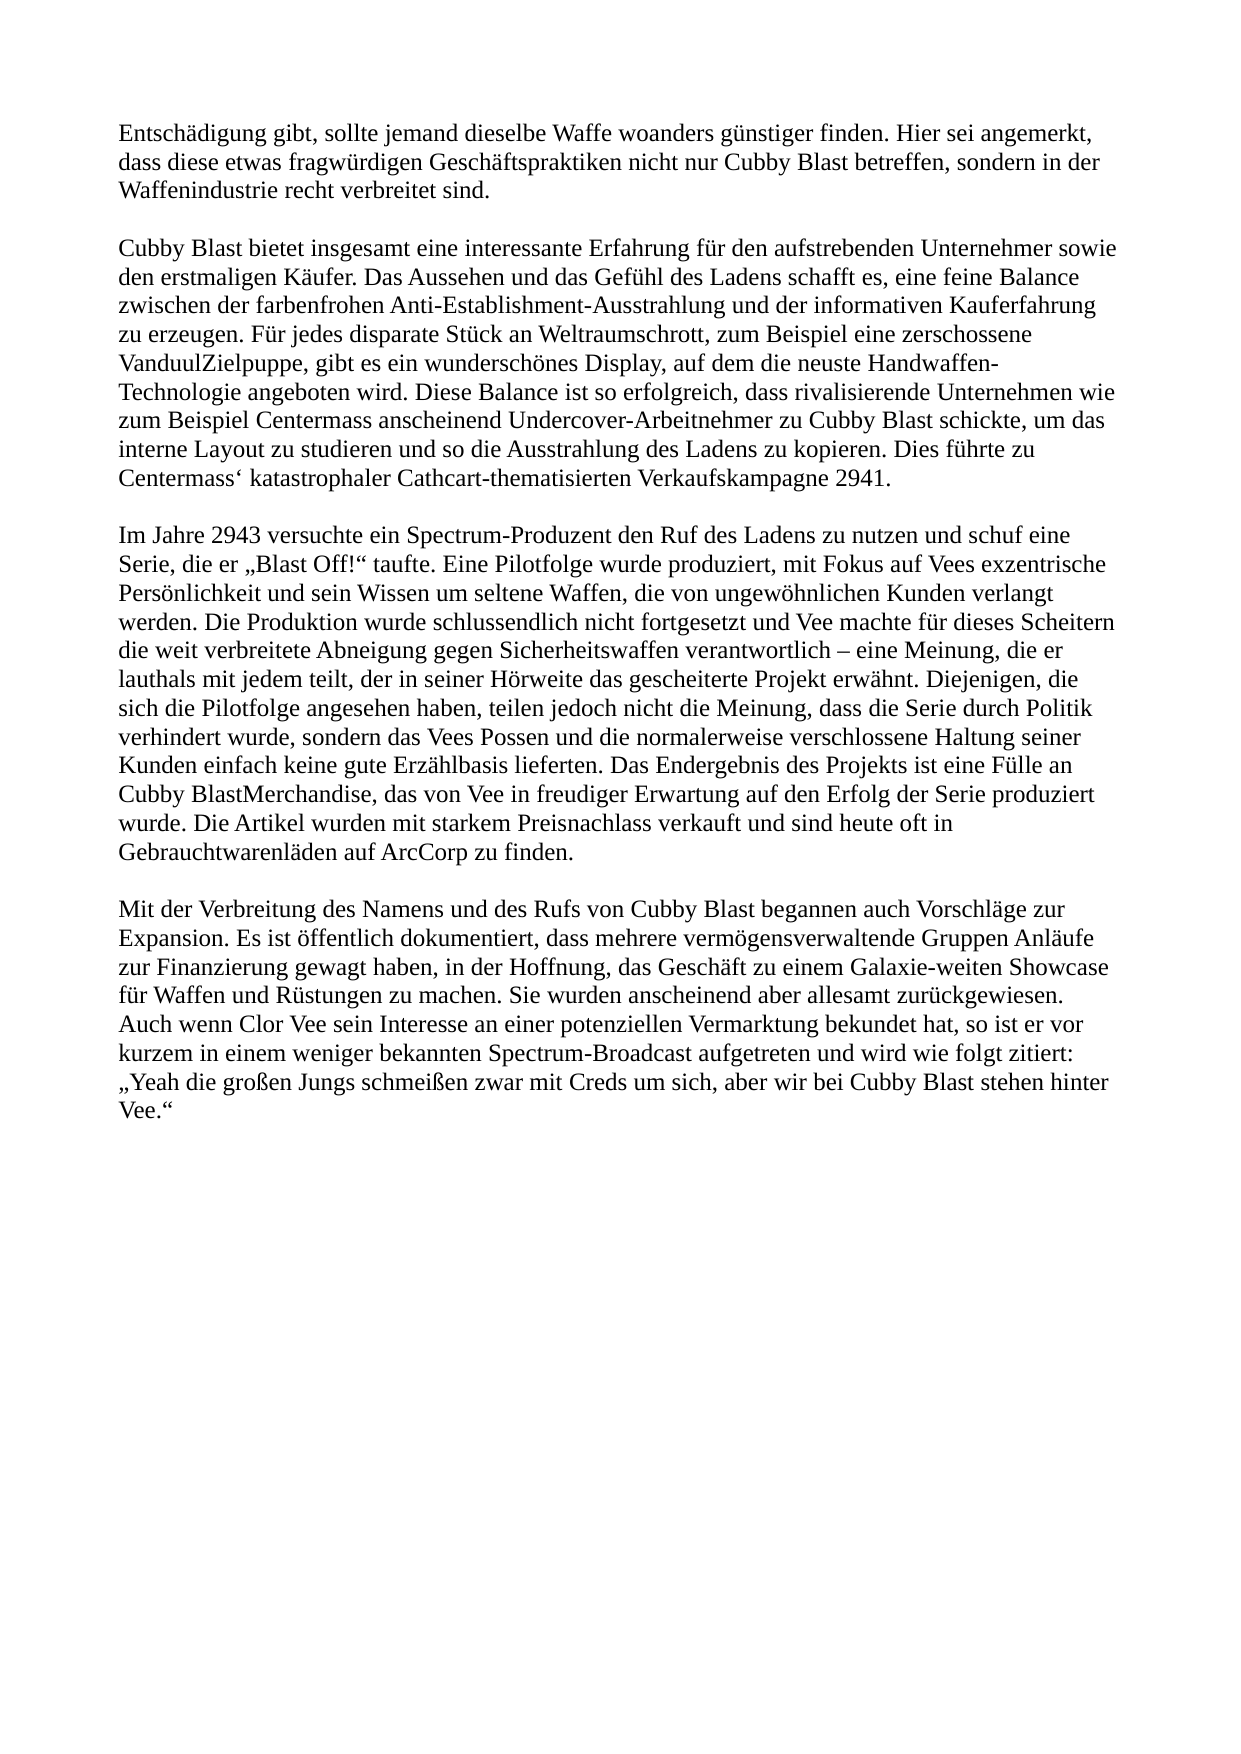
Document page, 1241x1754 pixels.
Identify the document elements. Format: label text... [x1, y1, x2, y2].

text Mit der Verbreitung des Namens und des Rufs von Cubby Blast begannen auch Vorschläge zur Expansion. Es ist öffentlich dokumentiert, dass mehrere vermögensverwaltende Gruppen Anläufe zur Finanzierung gewagt haben, in der Hoffnung, das Geschäft zu einem Galaxie-weiten Showcase für Waffen und Rüstungen zu machen. Sie wurden anscheinend aber allesamt zurückgewiesen. Auch wenn Clor Vee sein Interesse an einer potenziellen Vermarktung bekundet hat, so ist er vor kurzem in einem weniger bekannten Spectrum-Broadcast aufgetreten und wird wie folgt zitiert: „Yeah die großen Jungs schmeißen zwar mit Creds um sich, aber wir bei Cubby Blast stehen hinter Vee.“ [118, 894, 1122, 1124]
text Entschädigung gibt, sollte jemand dieselbe Waffe woanders günstiger finden. Hier sei angemerkt, dass diese etwas fragwürdigen Geschäftspraktiken nicht nur Cubby Blast betreffen, sondern in der Waffenindustrie recht verbreitet sind. [118, 118, 1122, 204]
text Cubby Blast bietet insgesamt eine interessante Erfahrung für den aufstrebenden Unternehmer sowie den erstmaligen Käufer. Das Aussehen und das Gefühl des Ladens schafft es, eine feine Balance zwischen der farbenfrohen Anti-Establishment-Ausstrahlung und der informativen Kauferfahrung zu erzeugen. Für jedes disparate Stück an Weltraumschrott, zum Beispiel eine zerschossene VanduulZielpuppe, gibt es ein wunderschönes Display, auf dem die neuste Handwaffen-Technologie angeboten wird. Diese Balance ist so erfolgreich, dass rivalisierende Unternehmen wie zum Beispiel Centermass anscheinend Undercover-Arbeitnehmer zu Cubby Blast schickte, um das interne Layout zu studieren und so die Ausstrahlung des Ladens zu kopieren. Dies führte zu Centermass‘ katastrophaler Cathcart-thematisierten Verkaufskampagne 2941. [118, 233, 1122, 492]
text Im Jahre 2943 versuchte ein Spectrum-Produzent den Ruf des Ladens zu nutzen und schuf eine Serie, die er „Blast Off!“ taufte. Eine Pilotfolge wurde produziert, mit Fokus auf Vees exzentrische Persönlichkeit und sein Wissen um seltene Waffen, die von ungewöhnlichen Kunden verlangt werden. Die Produktion wurde schlussendlich nicht fortgesetzt und Vee machte für dieses Scheitern die weit verbreitete Abneigung gegen Sicherheitswaffen verantwortlich – eine Meinung, die er lauthals mit jedem teilt, der in seiner Hörweite das gescheiterte Projekt erwähnt. Diejenigen, die sich die Pilotfolge angesehen haben, teilen jedoch nicht die Meinung, dass die Serie durch Politik verhindert wurde, sondern das Vees Possen und die normalerweise verschlossene Haltung seiner Kunden einfach keine gute Erzählbasis lieferten. Das Endergebnis des Projekts ist eine Fülle an Cubby BlastMerchandise, das von Vee in freudiger Erwartung auf den Erfolg der Serie produziert wurde. Die Artikel wurden mit starkem Preisnachlass verkauft und sind heute oft in Gebrauchtwarenläden auf ArcCorp zu finden. [118, 521, 1122, 866]
